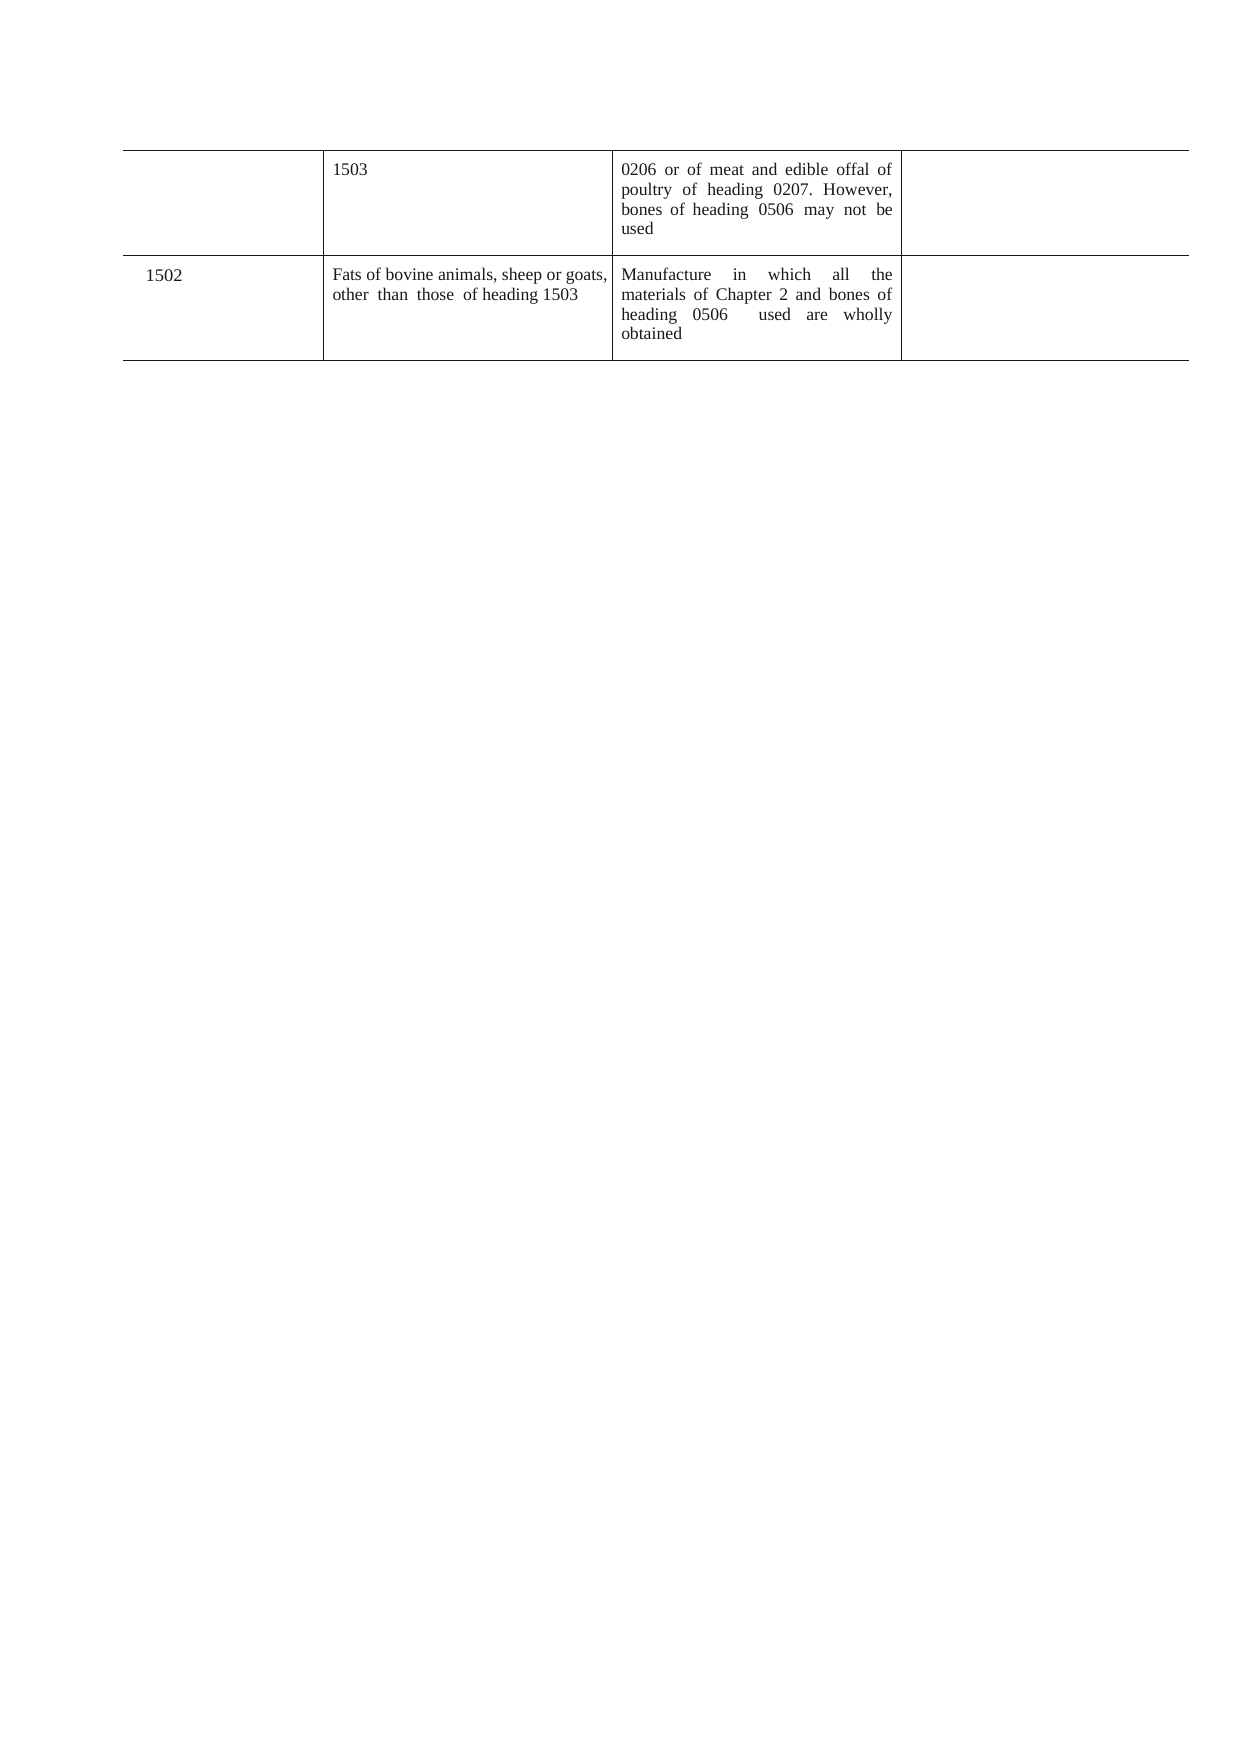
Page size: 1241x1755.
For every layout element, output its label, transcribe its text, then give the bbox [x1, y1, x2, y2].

table_cell 1502 [123, 256, 323, 360]
table_cell Fats of bovine animals, sheep or goats, other than those of heading 1503 [324, 256, 612, 360]
table_cell 0206 or of meat and edible offal of poultry of heading 0207. However, bones of heading 0506 may not be used [613, 151, 901, 255]
table_cell Manufacture in which all the materials of Chapter 2 and bones of heading 0506 used are wholly obtained [613, 256, 901, 360]
table_cell [902, 256, 1189, 360]
table_cell [123, 151, 323, 255]
table_cell 1503 [324, 151, 612, 255]
table_cell [902, 151, 1189, 255]
